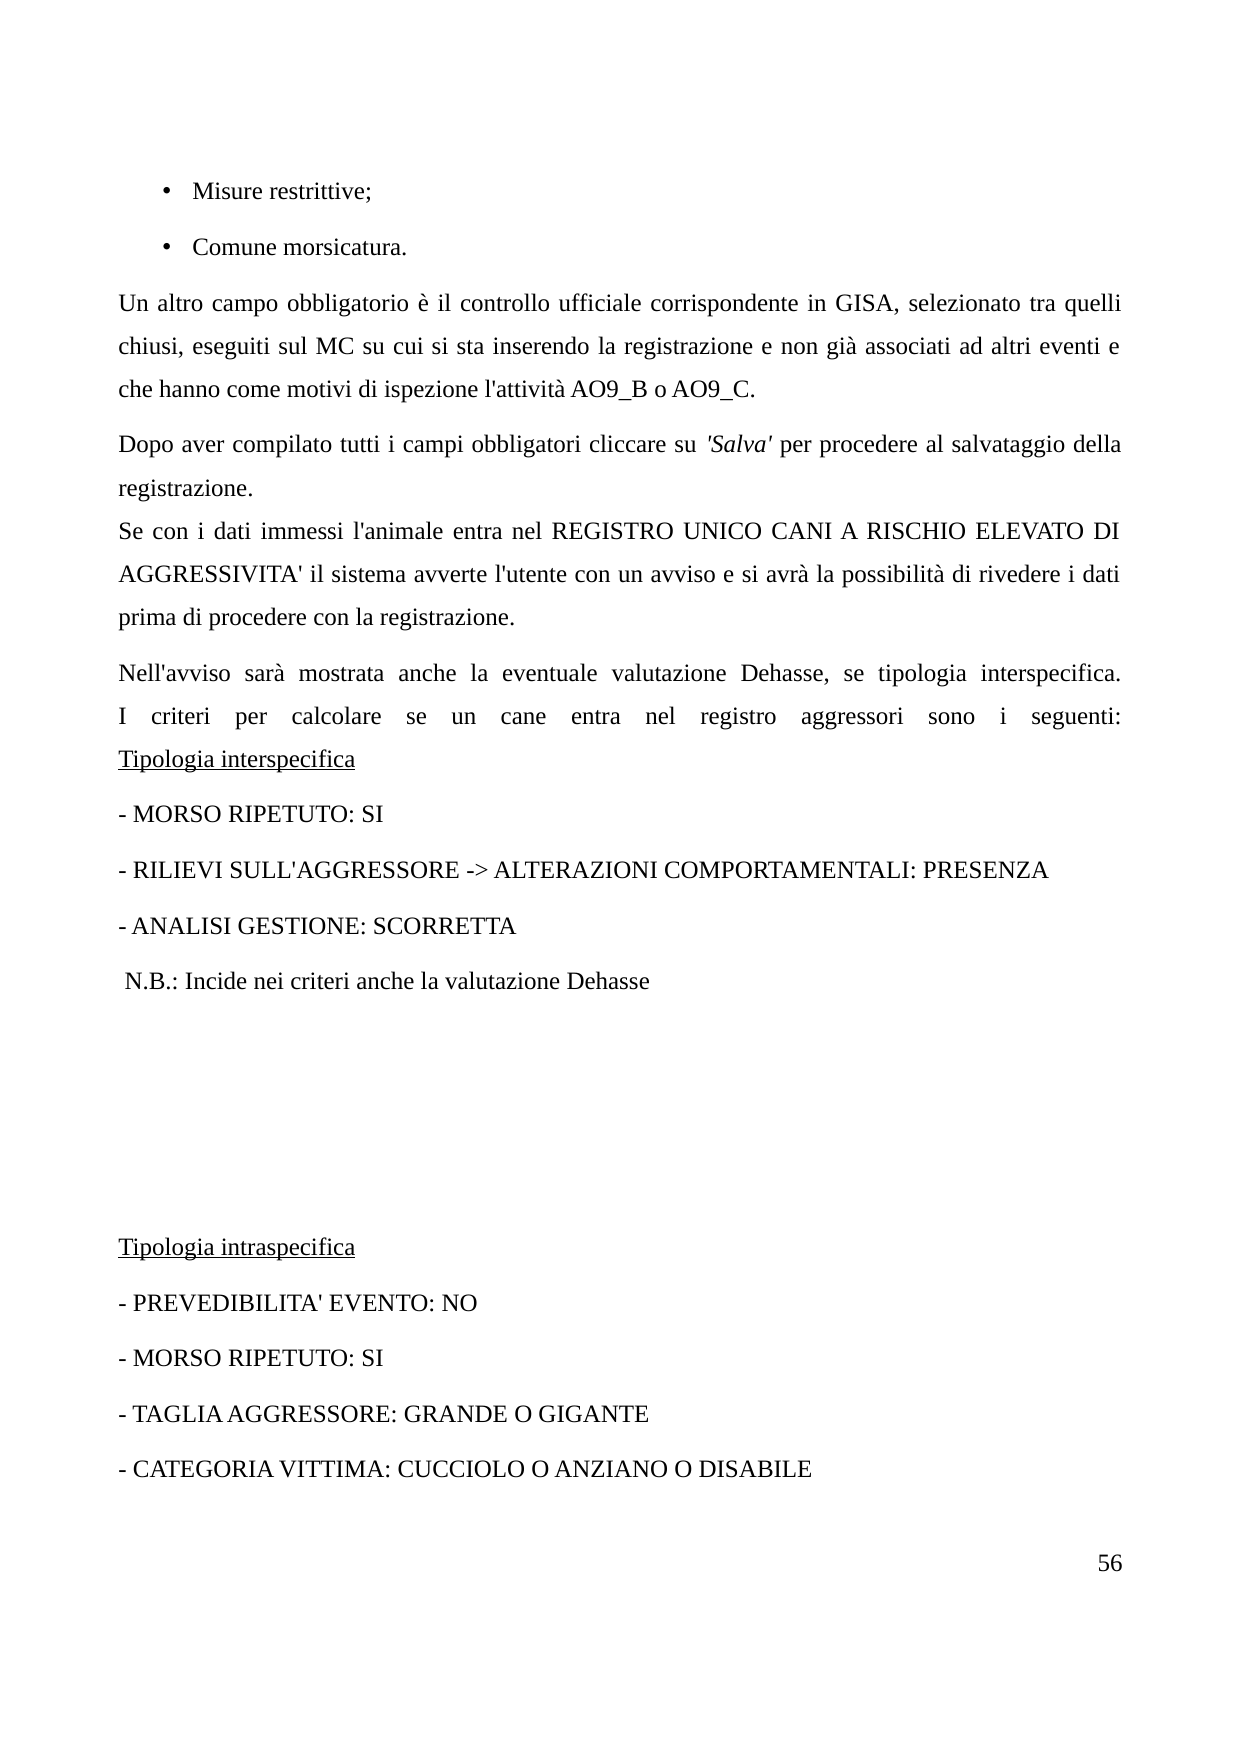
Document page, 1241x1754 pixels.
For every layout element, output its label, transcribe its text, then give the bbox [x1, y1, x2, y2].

text Nell'avviso sarà mostrata anche la eventuale valutazione Dehasse, se tipologia interspecifica. I criteri per calcolare se un cane entra nel registro aggressori sono i seguenti: Tipologia interspecifica [118, 658, 1122, 773]
text - ANALISI GESTIONE: SCORRETTA [118, 911, 1122, 939]
text Dopo aver compilato tutti i campi obbligatori cliccare su 'Salva' per procedere al salvataggio della registrazione. Se con i dati immessi l'animale entra nel REGISTRO UNICO CANI A RISCHIO ELEVATO DI AGGRESSIVITA' il sistema avverte l'utente con un avviso e si avrà la possibilità di rivedere i dati prima di procedere con la registrazione. [118, 429, 1122, 631]
list Misure restrittive; [162, 176, 1122, 205]
text Un altro campo obbligatorio è il controllo ufficiale corrispondente in GISA, selezionato tra quelli chiusi, eseguiti sul MC su cui si sta inserendo la registrazione e non già associati ad altri eventi e che hanno come motivi di ispezione l'attività AO9_B o AO9_C. [118, 288, 1122, 403]
text - CATEGORIA VITTIMA: CUCCIOLO O ANZIANO O DISABILE [118, 1454, 1122, 1483]
text Tipologia intraspecifica [118, 1189, 1122, 1261]
text N.B.: Incide nei criteri anche la valutazione Dehasse [118, 966, 1122, 995]
text - MORSO RIPETUTO: SI [118, 799, 1122, 828]
text - PREVEDIBILITA' EVENTO: NO [118, 1288, 1122, 1316]
text - TAGLIA AGGRESSORE: GRANDE O GIGANTE [118, 1399, 1122, 1428]
list Comune morsicatura. [162, 232, 1122, 261]
text - MORSO RIPETUTO: SI [118, 1343, 1122, 1372]
text - RILIEVI SULL'AGGRESSORE -> ALTERAZIONI COMPORTAMENTALI: PRESENZA [118, 855, 1122, 884]
